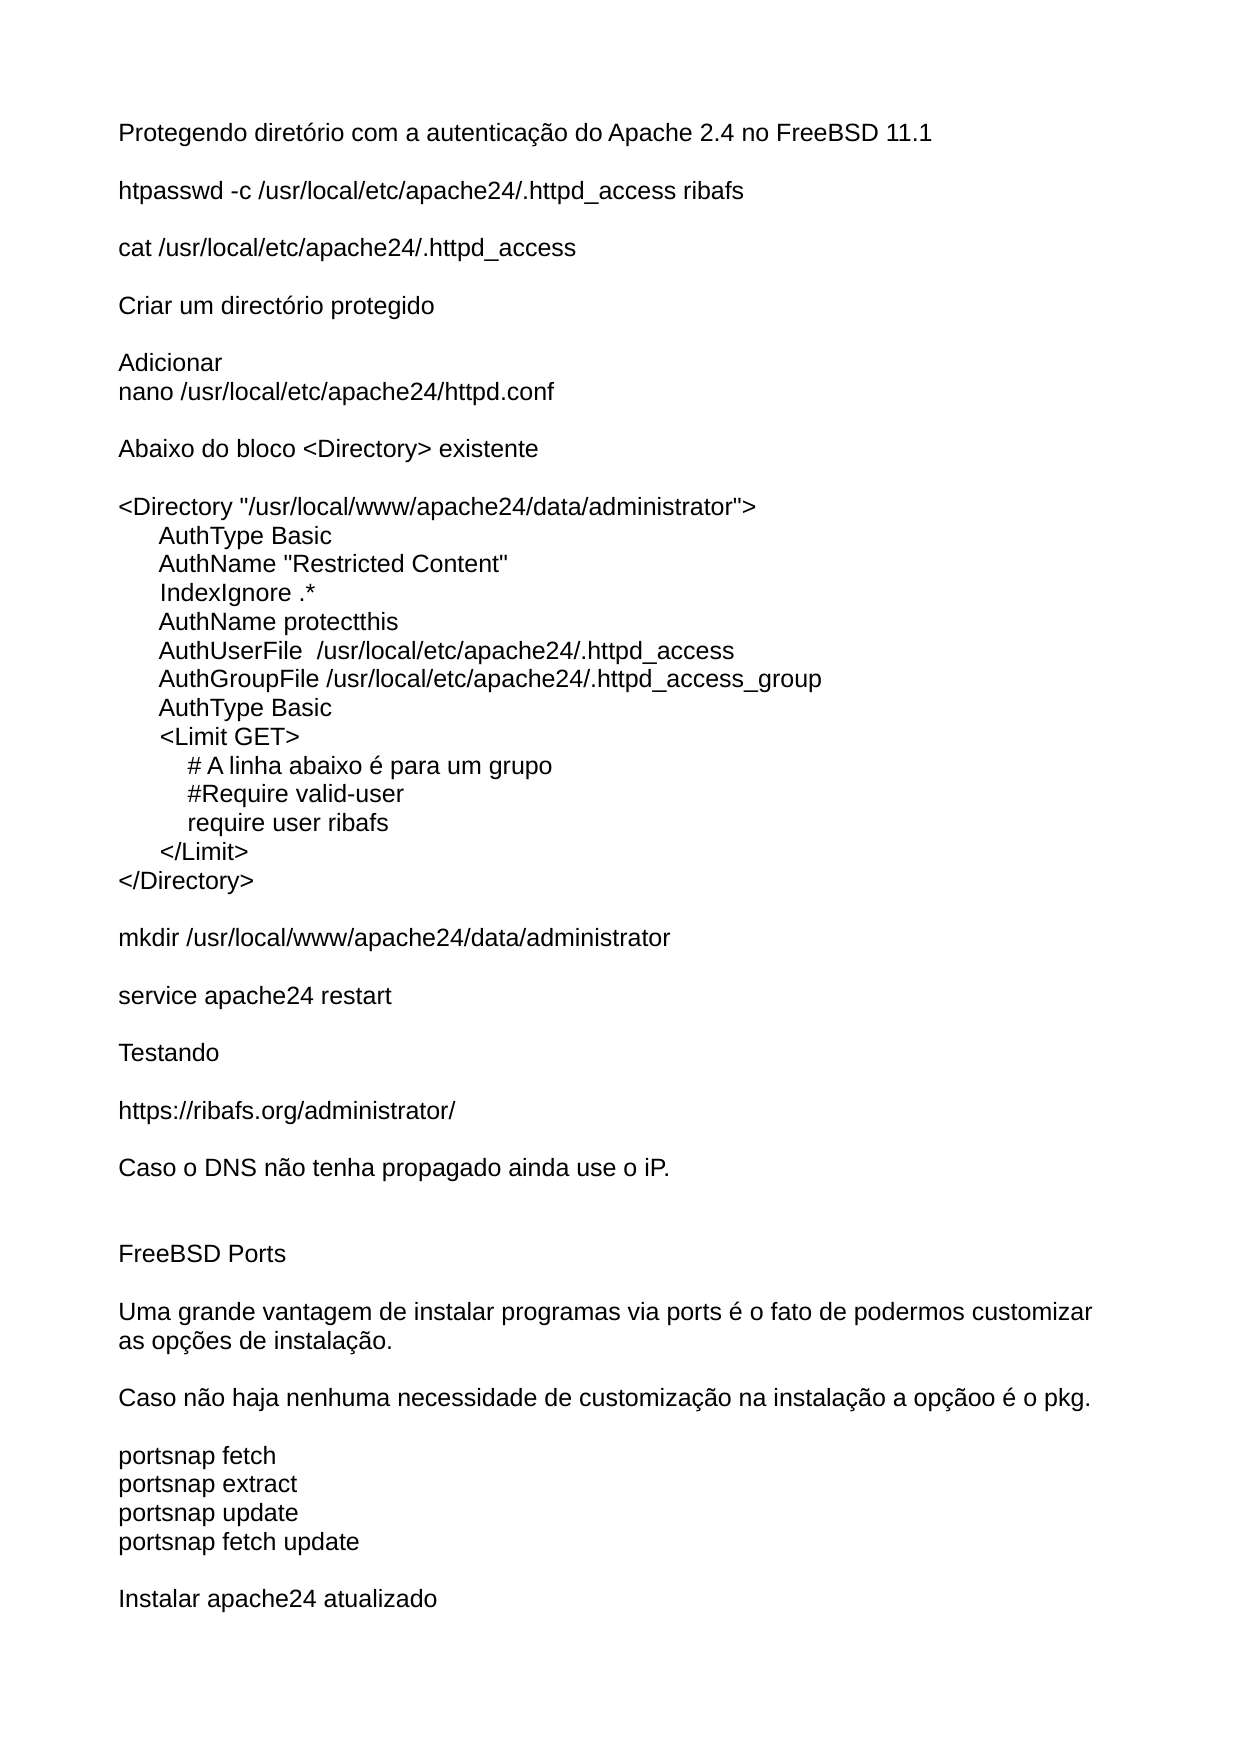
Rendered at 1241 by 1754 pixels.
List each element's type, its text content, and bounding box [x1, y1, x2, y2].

text require user ribafs [118, 808, 1122, 837]
text AuthGroupFile /usr/local/etc/apache24/.httpd_access_group [118, 664, 1122, 693]
text https://ribafs.org/administrator/ [118, 1096, 1122, 1124]
text service apache24 restart [118, 981, 1122, 1009]
text htpasswd -c /usr/local/etc/apache24/.httpd_access ribafs [118, 176, 1122, 204]
text </Limit> [118, 837, 1122, 866]
text <Directory "/usr/local/www/apache24/data/administrator"> [118, 492, 1122, 521]
text portsnap fetch update [118, 1527, 1122, 1556]
text Caso não haja nenhuma necessidade de customização na instalação a opçãoo é o pkg. [118, 1383, 1122, 1412]
text <Limit GET> [118, 722, 1122, 751]
text # A linha abaixo é para um grupo [118, 751, 1122, 779]
text Instalar apache24 atualizado [118, 1584, 1122, 1613]
text Testando [118, 1038, 1122, 1067]
text AuthName "Restricted Content" [118, 549, 1122, 578]
text nano /usr/local/etc/apache24/httpd.conf [118, 377, 1122, 406]
text Caso o DNS não tenha propagado ainda use o iP. [118, 1153, 1122, 1182]
text Uma grande vantagem de instalar programas via ports é o fato de podermos customizar as opções de instalação. [118, 1297, 1122, 1354]
text portsnap extract [118, 1469, 1122, 1498]
text </Directory> [118, 866, 1122, 894]
text Protegendo diretório com a autenticação do Apache 2.4 no FreeBSD 11.1 [118, 118, 1122, 147]
text AuthType Basic [118, 521, 1122, 549]
text AuthName protectthis [118, 607, 1122, 636]
text cat /usr/local/etc/apache24/.httpd_access [118, 233, 1122, 262]
text portsnap update [118, 1498, 1122, 1527]
text portsnap fetch [118, 1441, 1122, 1469]
text Criar um directório protegido [118, 291, 1122, 319]
text FreeBSD Ports [118, 1239, 1122, 1268]
text IndexIgnore .* [118, 578, 1122, 607]
text AuthUserFile /usr/local/etc/apache24/.httpd_access [118, 636, 1122, 664]
text Adicionar [118, 348, 1122, 377]
text #Require valid-user [118, 779, 1122, 808]
text AuthType Basic [118, 693, 1122, 722]
text Abaixo do bloco <Directory> existente [118, 434, 1122, 463]
text mkdir /usr/local/www/apache24/data/administrator [118, 923, 1122, 952]
